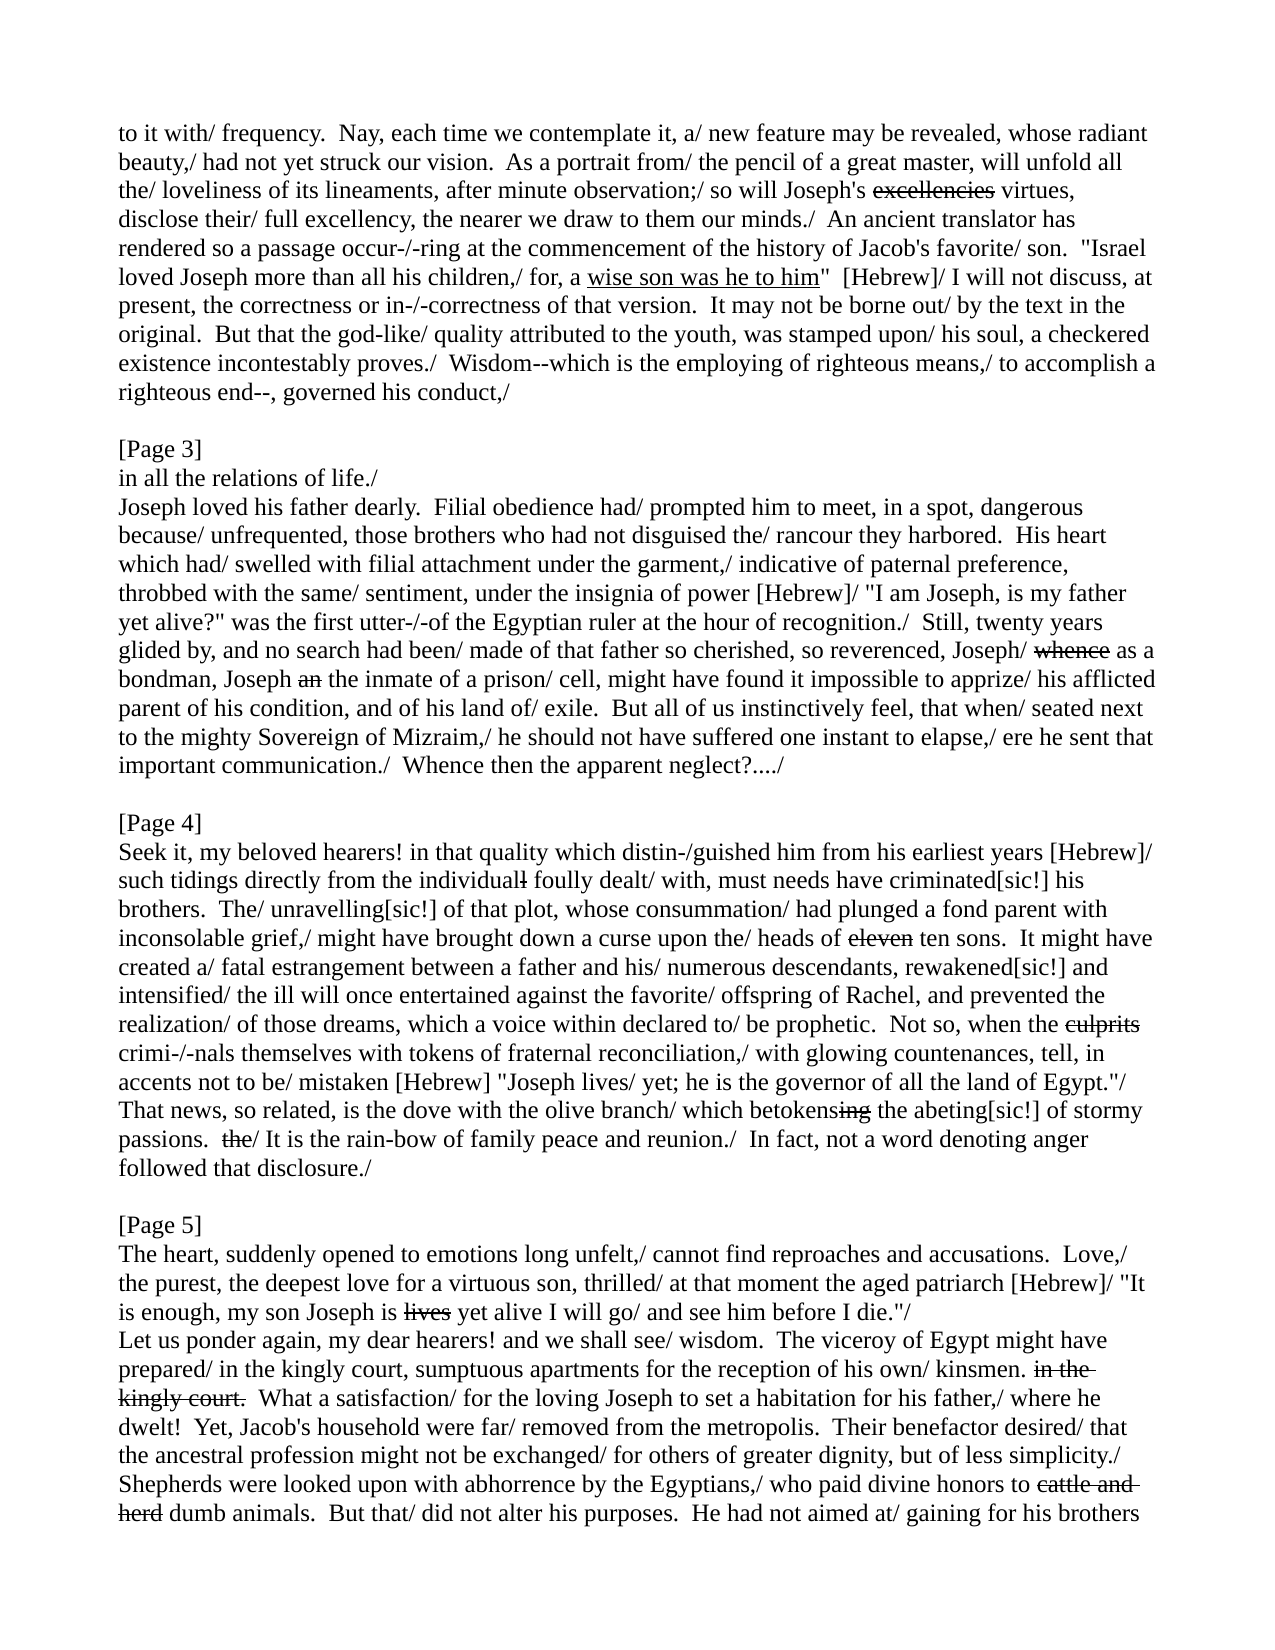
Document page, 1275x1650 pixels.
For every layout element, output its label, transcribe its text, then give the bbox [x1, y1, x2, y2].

text [Page 3] [118, 434, 1157, 463]
text in all the relations of life./ [118, 463, 1157, 492]
text Joseph loved his father dearly. Filial obedience had/ prompted him to meet, in a spot, dangerous because/ unfrequented, those brothers who had not disguised the/ rancour they harbored. His heart which had/ swelled with filial attachment under the garment,/ indicative of paternal preference, throbbed with the same/ sentiment, under the insignia of power [Hebrew]/ "I am Joseph, is my father yet alive?" was the first utter-/-of the Egyptian ruler at the hour of recognition./ Still, twenty years glided by, and no search had been/ made of that father so cherished, so reverenced, Joseph/ whence as a bondman, Joseph an the inmate of a prison/ cell, might have found it impossible to apprize/ his afflicted parent of his condition, and of his land of/ exile. But all of us instinctively feel, that when/ seated next to the mighty Sovereign of Mizraim,/ he should not have suffered one instant to elapse,/ ere he sent that important communication./ Whence then the apparent neglect?..../ [118, 492, 1157, 779]
text to it with/ frequency. Nay, each time we contemplate it, a/ new feature may be revealed, whose radiant beauty,/ had not yet struck our vision. As a portrait from/ the pencil of a great master, will unfold all the/ loveliness of its lineaments, after minute observation;/ so will Joseph's excellencies virtues, disclose their/ full excellency, the nearer we draw to them our minds./ An ancient translator has rendered so a passage occur-/-ring at the commencement of the history of Jacob's favorite/ son. "Israel loved Joseph more than all his children,/ for, a wise son was he to him" [Hebrew]/ I will not discuss, at present, the correctness or in-/-correctness of that version. It may not be borne out/ by the text in the original. But that the god-like/ quality attributed to the youth, was stamped upon/ his soul, a checkered existence incontestably proves./ Wisdom--which is the employing of righteous means,/ to accomplish a righteous end--, governed his conduct,/ [118, 118, 1157, 406]
text [Page 5] [118, 1211, 1157, 1239]
text The heart, suddenly opened to emotions long unfelt,/ cannot find reproaches and accusations. Love,/ the purest, the deepest love for a virtuous son, thrilled/ at that moment the aged patriarch [Hebrew]/ "It is enough, my son Joseph is lives yet alive I will go/ and see him before I die."/ [118, 1239, 1157, 1326]
text [Page 4] [118, 808, 1157, 837]
text Let us ponder again, my dear hearers! and we shall see/ wisdom. The viceroy of Egypt might have prepared/ in the kingly court, sumptuous apartments for the reception of his own/ kinsmen. in the kingly court. What a satisfaction/ for the loving Joseph to set a habitation for his father,/ where he dwelt! Yet, Jacob's household were far/ removed from the metropolis. Their benefactor desired/ that the ancestral profession might not be exchanged/ for others of greater dignity, but of less simplicity./ Shepherds were looked upon with abhorrence by the Egyptians,/ who paid divine honors to cattle and herd dumb animals. But that/ did not alter his purposes. He had not aimed at/ gaining for his brothers [118, 1326, 1157, 1527]
text Seek it, my beloved hearers! in that quality which distin-/guished him from his earliest years [Hebrew]/ such tidings directly from the individuall foully dealt/ with, must needs have criminated[sic!] his brothers. The/ unravelling[sic!] of that plot, whose consummation/ had plunged a fond parent with inconsolable grief,/ might have brought down a curse upon the/ heads of eleven ten sons. It might have created a/ fatal estrangement between a father and his/ numerous descendants, rewakened[sic!] and intensified/ the ill will once entertained against the favorite/ offspring of Rachel, and prevented the realization/ of those dreams, which a voice within declared to/ be prophetic. Not so, when the culprits crimi-/-nals themselves with tokens of fraternal reconciliation,/ with glowing countenances, tell, in accents not to be/ mistaken [Hebrew] "Joseph lives/ yet; he is the governor of all the land of Egypt."/ That news, so related, is the dove with the olive branch/ which betokensing the abeting[sic!] of stormy passions. the/ It is the rain-bow of family peace and reunion./ In fact, not a word denoting anger followed that disclosure./ [118, 837, 1157, 1182]
